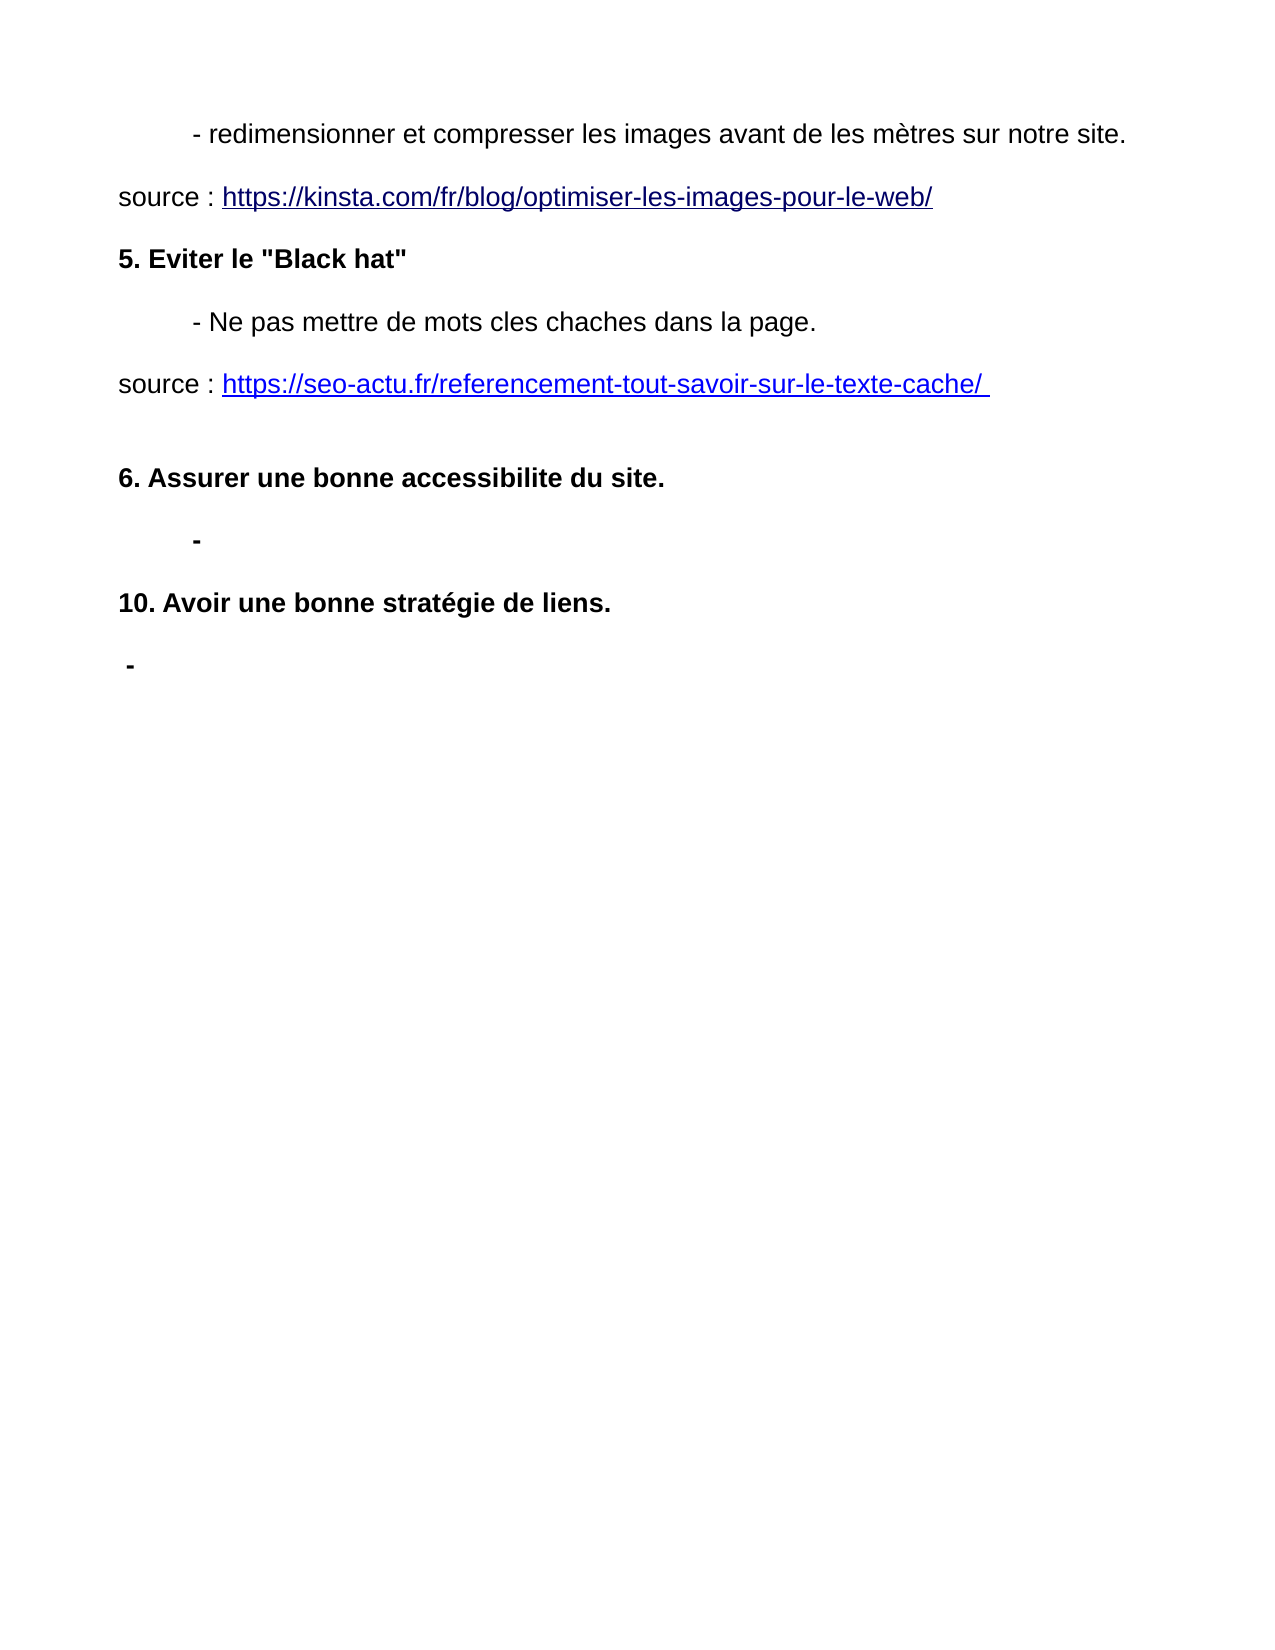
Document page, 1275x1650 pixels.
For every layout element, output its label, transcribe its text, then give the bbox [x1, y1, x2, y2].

text - redimensionner et compresser les images avant de les mètres sur notre site. [118, 118, 1157, 149]
text - [118, 649, 1157, 681]
text 10. Avoir une bonne stratégie de liens. [118, 587, 1157, 618]
text - Ne pas mettre de mots cles chaches dans la page. [118, 306, 1157, 337]
text source : https://seo-actu.fr/referencement-tout-savoir-sur-le-texte-cache/ [118, 368, 1157, 399]
text 6. Assurer une bonne accessibilite du site. [118, 462, 1157, 493]
text 5. Eviter le "Black hat" [118, 243, 1157, 274]
text - [118, 524, 1157, 556]
text source : https://kinsta.com/fr/blog/optimiser-les-images-pour-le-web/ [118, 181, 1157, 212]
